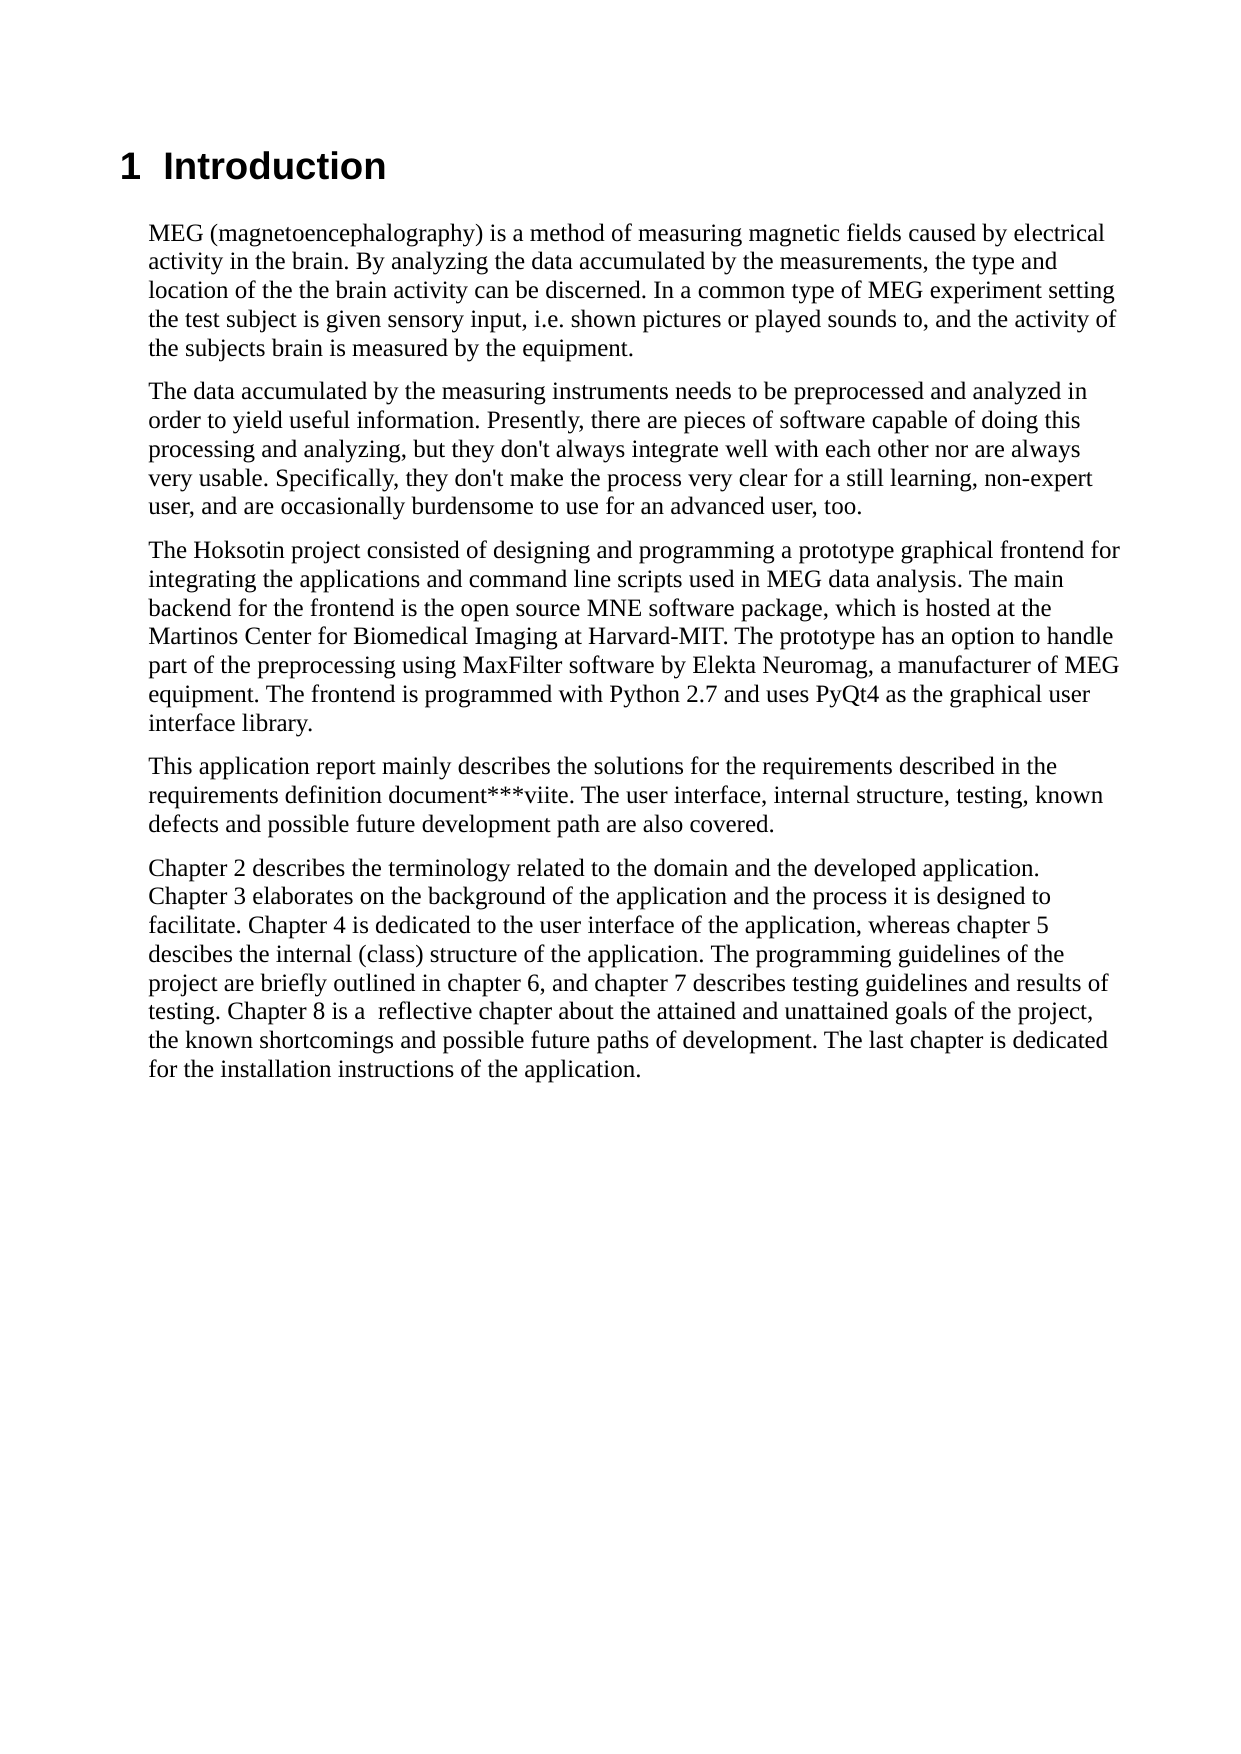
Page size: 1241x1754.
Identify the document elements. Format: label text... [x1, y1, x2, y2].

text MEG (magnetoencephalography) is a method of measuring magnetic fields caused by electrical activity in the brain. By analyzing the data accumulated by the measurements, the type and location of the the brain activity can be discerned. In a common type of MEG experiment setting the test subject is given sensory input, i.e. shown pictures or played sounds to, and the activity of the subjects brain is measured by the equipment. [148, 218, 1122, 361]
text Chapter 2 describes the terminology related to the domain and the developed application. Chapter 3 elaborates on the background of the application and the process it is designed to facilitate. Chapter 4 is dedicated to the user interface of the application, whereas chapter 5 descibes the internal (class) structure of the application. The programming guidelines of the project are briefly outlined in chapter 6, and chapter 7 describes testing guidelines and results of testing. Chapter 8 is a reflective chapter about the attained and unattained goals of the project, the known shortcomings and possible future paths of development. The last chapter is dedicated for the installation instructions of the application. [148, 853, 1122, 1083]
subtitle Introduction [109, 144, 1122, 188]
text The Hoksotin project consisted of designing and programming a prototype graphical frontend for integrating the applications and command line scripts used in MEG data analysis. The main backend for the frontend is the open source MNE software package, which is hosted at the Martinos Center for Biomedical Imaging at Harvard-MIT. The prototype has an option to handle part of the preprocessing using MaxFilter software by Elekta Neuromag, a manufacturer of MEG equipment. The frontend is programmed with Python 2.7 and uses PyQt4 as the graphical user interface library. [148, 535, 1122, 736]
text This application report mainly describes the solutions for the requirements described in the requirements definition document***viite. The user interface, internal structure, testing, known defects and possible future development path are also covered. [148, 751, 1122, 838]
text The data accumulated by the measuring instruments needs to be preprocessed and analyzed in order to yield useful information. Presently, there are pieces of software capable of doing this processing and analyzing, but they don't always integrate well with each other nor are always very usable. Specifically, they don't make the process very clear for a still learning, non-expert user, and are occasionally burdensome to use for an advanced user, too. [148, 376, 1122, 520]
